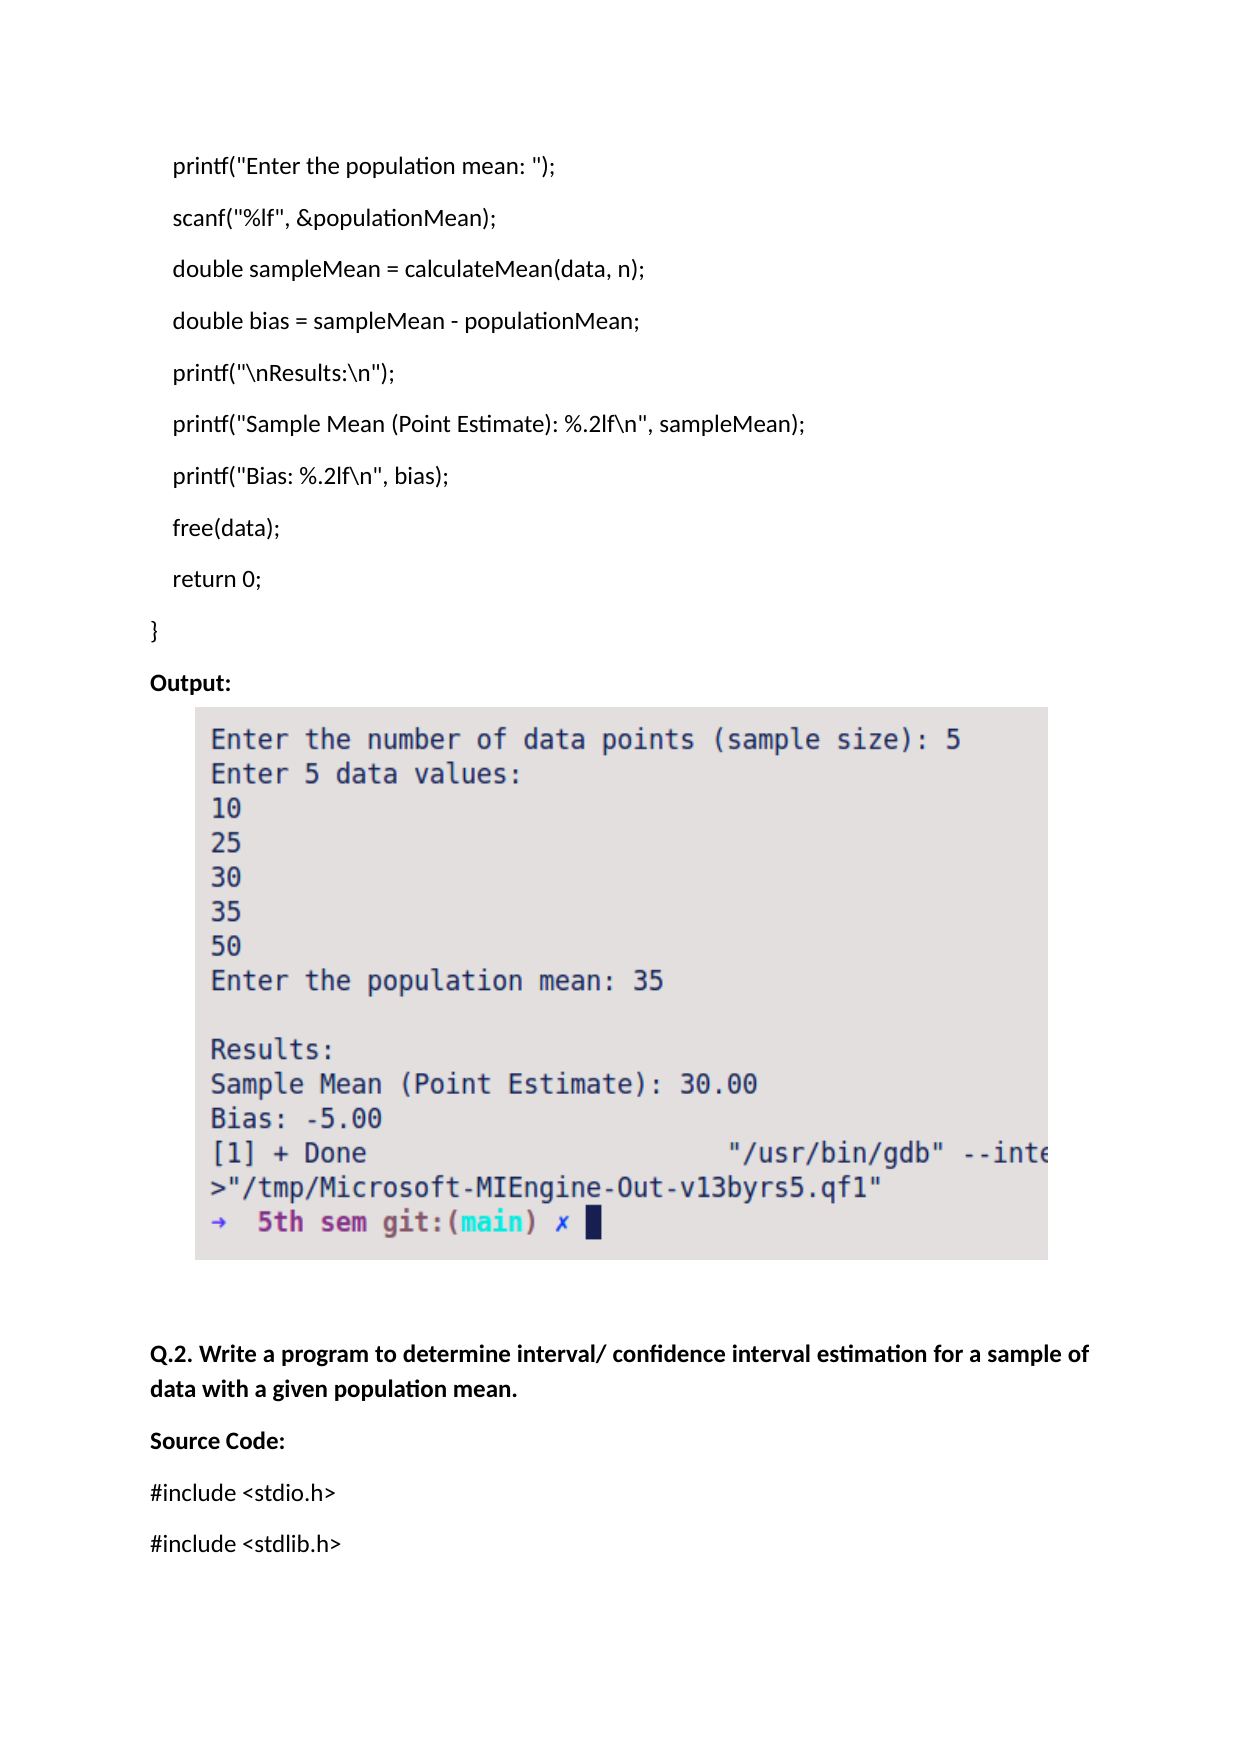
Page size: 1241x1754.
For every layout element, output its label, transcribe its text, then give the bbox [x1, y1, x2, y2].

text printf("Enter the population mean: "); [150, 150, 1090, 181]
text #include <stdio.h> [150, 1477, 1090, 1507]
text printf("Bias: %.2lf\n", bias); [150, 460, 1090, 491]
text Output: [150, 667, 1090, 697]
text double bias = sampleMean - populationMean; [150, 305, 1090, 336]
text free(data); [150, 512, 1090, 542]
text printf("\nResults:\n"); [150, 357, 1090, 387]
text double sampleMean = calculateMean(data, n); [150, 253, 1090, 284]
text printf("Sample Mean (Point Estimate): %.2lf\n", sampleMean); [150, 408, 1090, 439]
text } [150, 615, 1090, 646]
picture [195, 707, 1048, 1260]
text scanf("%lf", &populationMean); [150, 202, 1090, 232]
text Q.2. Write a program to determine interval/ confidence interval estimation for a sample of data with a given population mean. [150, 1338, 1090, 1404]
text Source Code: [150, 1425, 1090, 1456]
text return 0; [150, 563, 1090, 594]
text #include <stdlib.h> [150, 1528, 1090, 1559]
